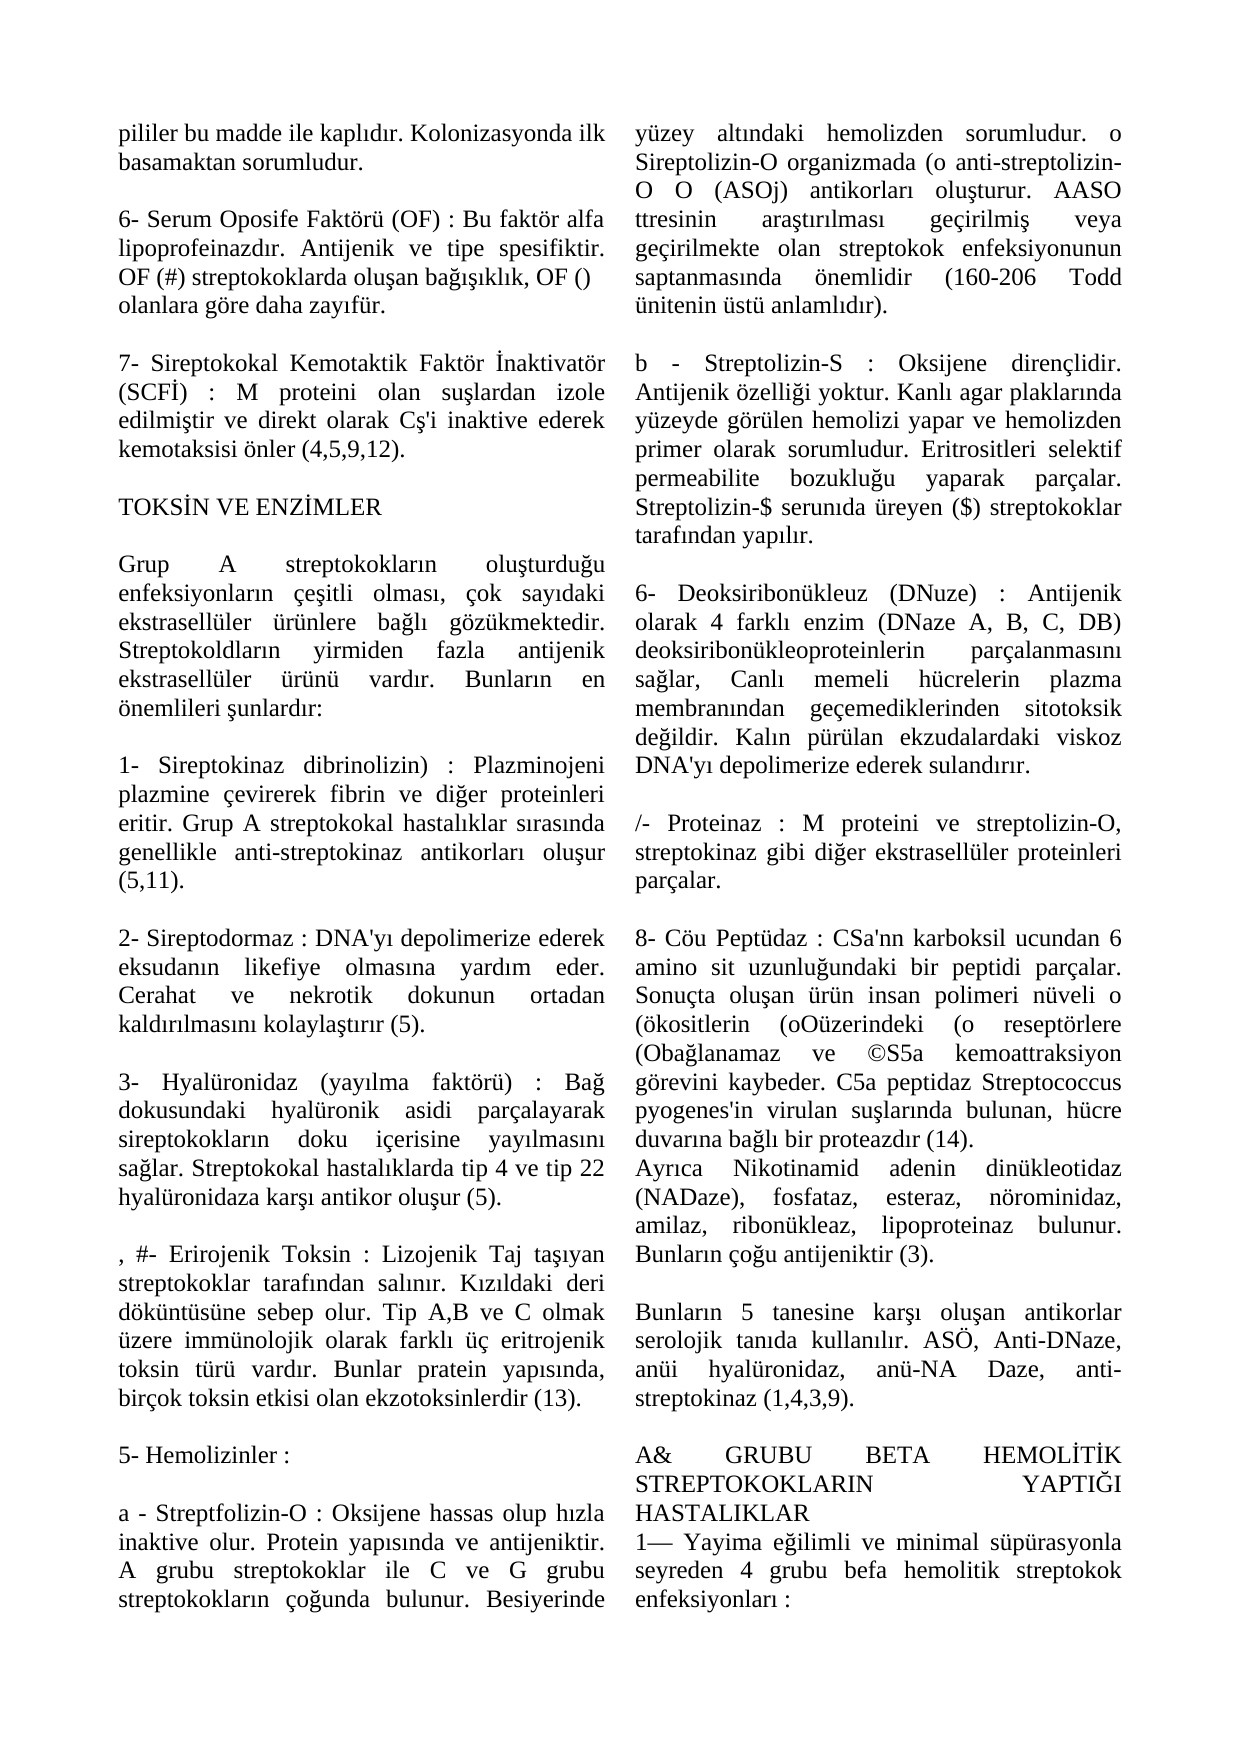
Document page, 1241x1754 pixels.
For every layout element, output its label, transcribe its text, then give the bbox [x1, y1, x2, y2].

text 1- Sireptokinaz dibrinolizin) : Plazminojeni plazmine çevirerek fibrin ve diğer proteinleri eritir. Grup A streptokokal hastalıklar sırasında genellikle anti-streptokinaz antikorları oluşur (5,11). [118, 751, 605, 894]
text /- Proteinaz : M proteini ve streptolizin-O, streptokinaz gibi diğer ekstrasellüler proteinleri parçalar. [635, 808, 1122, 894]
text 2- Sireptodormaz : DNA'yı depolimerize ederek eksudanın likefiye olmasına yardım eder. Cerahat ve nekrotik dokunun ortadan kaldırılmasını kolaylaştırır (5). [118, 923, 605, 1038]
text 7- Sireptokokal Kemotaktik Faktör İnaktivatör (SCFİ) : M proteini olan suşlardan izole edilmiştir ve direkt olarak Cş'i inaktive ederek kemotaksisi önler (4,5,9,12). [118, 348, 605, 463]
text Grup A streptokokların oluşturduğu enfeksiyonların çeşitli olması, çok sayıdaki ekstrasellüler ürünlere bağlı gözükmektedir. Streptokoldların yirmiden fazla antijenik ekstrasellüler ürünü vardır. Bunların en önemlileri şunlardır: [118, 549, 605, 722]
text Ayrıca Nikotinamid adenin dinükleotidaz (NADaze), fosfataz, esteraz, nörominidaz, amilaz, ribonükleaz, lipoproteinaz bulunur. Bunların çoğu antijeniktir (3). [635, 1153, 1122, 1268]
text 1— Yayima eğilimli ve minimal süpürasyonla seyreden 4 grubu befa hemolitik streptokok enfeksiyonları : [635, 1527, 1122, 1613]
text 5- Hemolizinler : [118, 1441, 605, 1469]
text 8- Cöu Peptüdaz : CSa'nn karboksil ucundan 6 amino sit uzunluğundaki bir peptidi parçalar. Sonuçta oluşan ürün insan polimeri nüveli o (ökositlerin (oOüzerindeki (o reseptörlere (Obağlanamaz ve ©S5a kemoattraksiyon görevini kaybeder. C5a peptidaz Streptococcus pyogenes'in virulan suşlarında bulunan, hücre duvarına bağlı bir proteazdır (14). [635, 923, 1122, 1153]
text , #- Erirojenik Toksin : Lizojenik Taj taşıyan streptokoklar tarafından salınır. Kızıldaki deri döküntüsüne sebep olur. Tip A,B ve C olmak üzere immünolojik olarak farklı üç eritrojenik toksin türü vardır. Bunlar pratein yapısında, birçok toksin etkisi olan ekzotoksinlerdir (13). [118, 1239, 605, 1412]
text olanlara göre daha zayıfür. [118, 291, 605, 319]
text a - Streptfolizin-O : Oksijene hassas olup hızla inaktive olur. Protein yapısında ve antijeniktir. A grubu streptokoklar ile C ve G grubu streptokokların çoğunda bulunur. Besiyerinde [118, 1498, 605, 1613]
text Bunların 5 tanesine karşı oluşan antikorlar serolojik tanıda kullanılır. ASÖ, Anti-DNaze, anüi hyalüronidaz, anü-NA Daze, anti-streptokinaz (1,4,3,9). [635, 1297, 1122, 1412]
text 6- Deoksiribonükleuz (DNuze) : Antijenik olarak 4 farklı enzim (DNaze A, B, C, DB) deoksiribonükleoproteinlerin parçalanmasını sağlar, Canlı memeli hücrelerin plazma membranından geçemediklerinden sitotoksik değildir. Kalın pürülan ekzudalardaki viskoz DNA'yı depolimerize ederek sulandırır. [635, 578, 1122, 779]
text pililer bu madde ile kaplıdır. Kolonizasyonda ilk basamaktan sorumludur. [118, 118, 605, 176]
text 6- Serum Oposife Faktörü (OF) : Bu faktör alfa lipoprofeinazdır. Antijenik ve tipe spesifiktir. OF (#) streptokoklarda oluşan bağışıklık, OF () [118, 204, 605, 291]
text 3- Hyalüronidaz (yayılma faktörü) : Bağ dokusundaki hyalüronik asidi parçalayarak sireptokokların doku içerisine yayılmasını sağlar. Streptokokal hastalıklarda tip 4 ve tip 22 hyalüronidaza karşı antikor oluşur (5). [118, 1067, 605, 1211]
text b - Streptolizin-S : Oksijene dirençlidir. Antijenik özelliği yoktur. Kanlı agar plaklarında yüzeyde görülen hemolizi yapar ve hemolizden primer olarak sorumludur. Eritrositleri selektif permeabilite bozukluğu yaparak parçalar. Streptolizin-$ serunıda üreyen ($) streptokoklar tarafından yapılır. [635, 348, 1122, 549]
text A& GRUBU BETA HEMOLİTİK STREPTOKOKLARIN YAPTIĞI HASTALIKLAR [635, 1441, 1122, 1527]
text yüzey altındaki hemolizden sorumludur. o Sireptolizin-O organizmada (o anti-streptolizin-O O (ASOj) antikorları oluşturur. AASO ttresinin araştırılması geçirilmiş veya geçirilmekte olan streptokok enfeksiyonunun saptanmasında önemlidir (160-206 Todd ünitenin üstü anlamlıdır). [635, 118, 1122, 319]
text TOKSİN VE ENZİMLER [118, 492, 605, 521]
